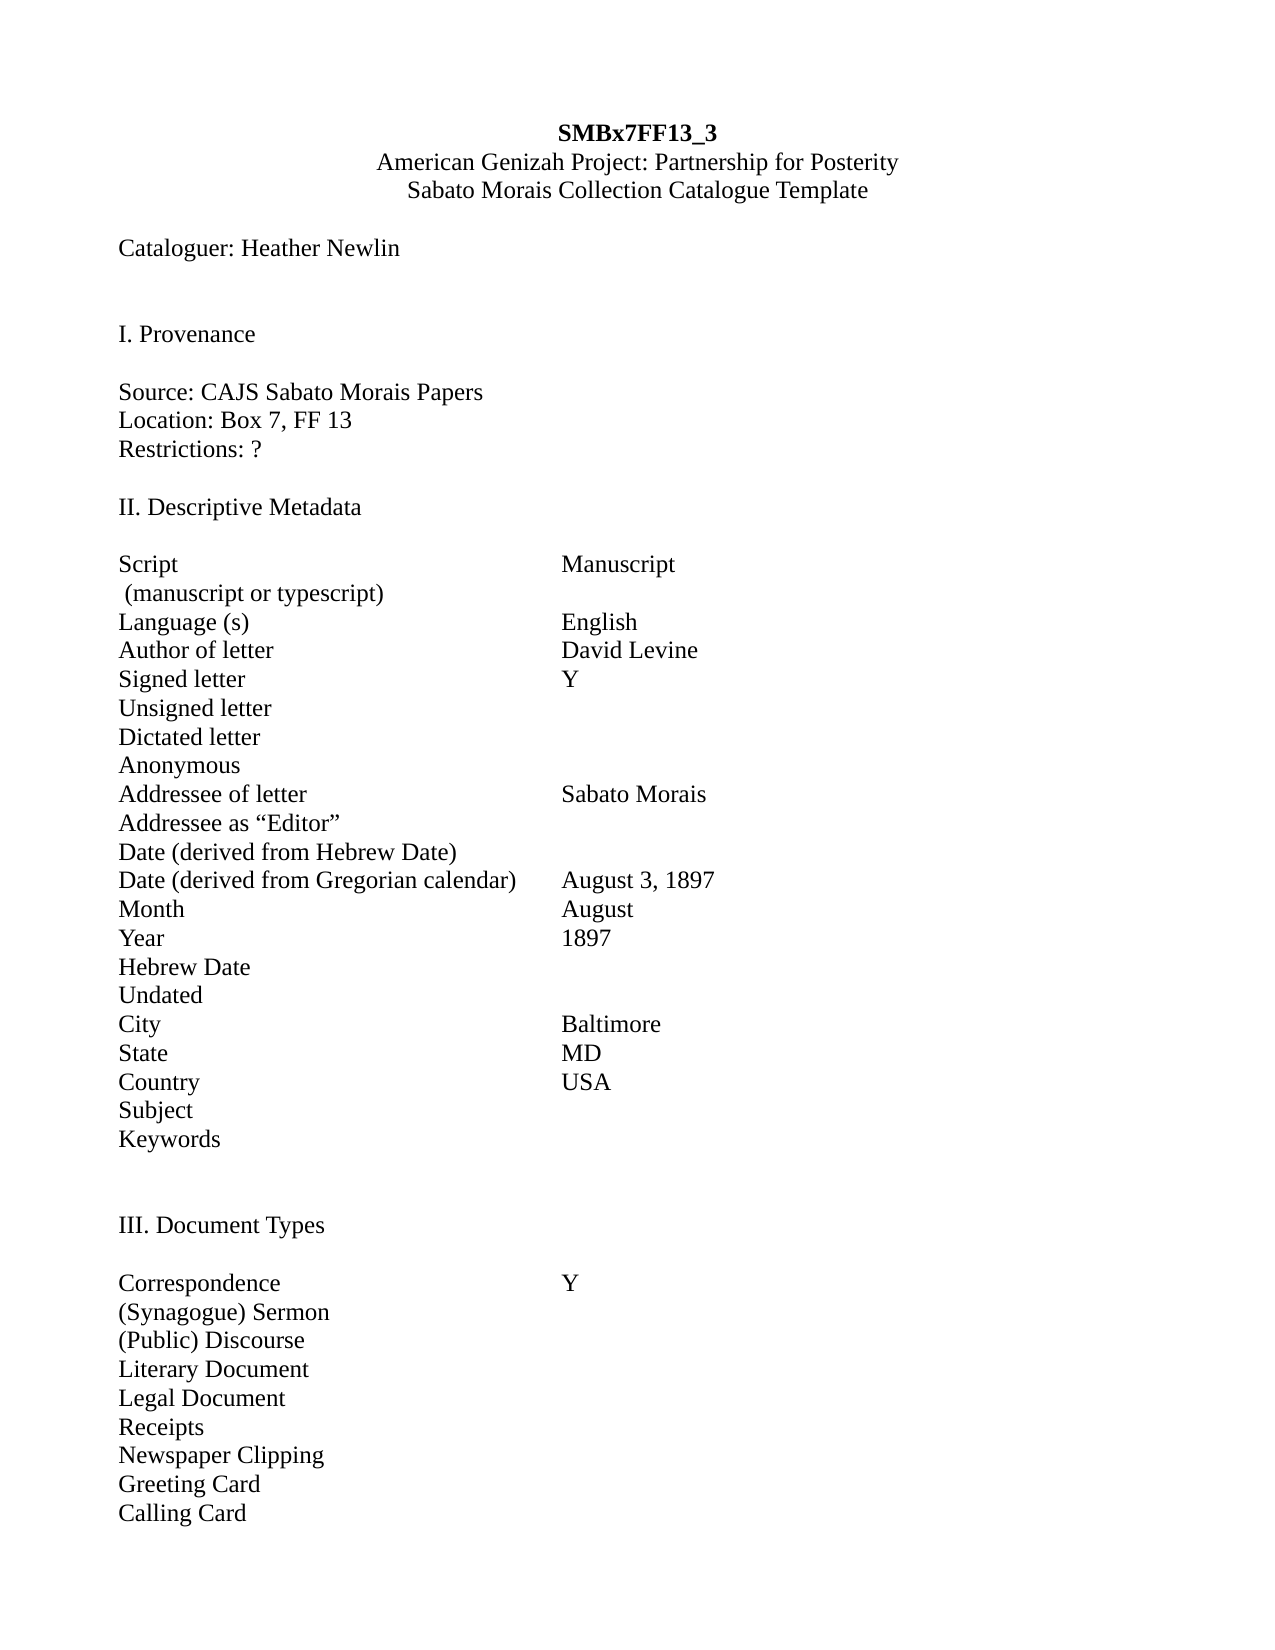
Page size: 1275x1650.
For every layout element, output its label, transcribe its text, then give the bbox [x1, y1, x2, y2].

text Legal Document [118, 1383, 1157, 1412]
text City Baltimore [118, 1009, 1157, 1038]
text Date (derived from Gregorian calendar) August 3, 1897 [118, 866, 1157, 894]
text (Synagogue) Sermon [118, 1297, 1157, 1326]
text III. Document Types [118, 1211, 1157, 1239]
text Month August [118, 894, 1157, 923]
text State MD [118, 1038, 1157, 1067]
text Language (s) English [118, 607, 1157, 636]
text (manuscript or typescript) [118, 578, 1157, 607]
text Receipts [118, 1412, 1157, 1441]
text Author of letter David Levine [118, 636, 1157, 664]
text American Genizah Project: Partnership for Posterity [118, 147, 1157, 176]
text Hebrew Date [118, 952, 1157, 981]
text Cataloguer: Heather Newlin [118, 233, 1157, 262]
text Source: CAJS Sabato Morais Papers [118, 377, 1157, 406]
text Dictated letter [118, 722, 1157, 751]
text Anonymous [118, 751, 1157, 779]
text Location: Box 7, FF 13 [118, 406, 1157, 434]
text I. Provenance [118, 319, 1157, 348]
text Newspaper Clipping [118, 1441, 1157, 1469]
text Year 1897 [118, 923, 1157, 952]
text Sabato Morais Collection Catalogue Template [118, 176, 1157, 204]
text II. Descriptive Metadata [118, 492, 1157, 521]
text Date (derived from Hebrew Date) [118, 837, 1157, 866]
text Country USA [118, 1067, 1157, 1096]
text Script Manuscript [118, 549, 1157, 578]
text Addressee of letter Sabato Morais [118, 779, 1157, 808]
text Restrictions: ? [118, 434, 1157, 463]
text (Public) Discourse [118, 1326, 1157, 1354]
text Correspondence Y [118, 1268, 1157, 1297]
text Calling Card [118, 1498, 1157, 1527]
text Literary Document [118, 1354, 1157, 1383]
text Greeting Card [118, 1469, 1157, 1498]
text Unsigned letter [118, 693, 1157, 722]
text Keywords [118, 1124, 1157, 1153]
text Addressee as “Editor” [118, 808, 1157, 837]
text Signed letter Y [118, 664, 1157, 693]
text SMBx7FF13_3 [118, 118, 1157, 147]
text Undated [118, 981, 1157, 1009]
text Subject [118, 1096, 1157, 1124]
